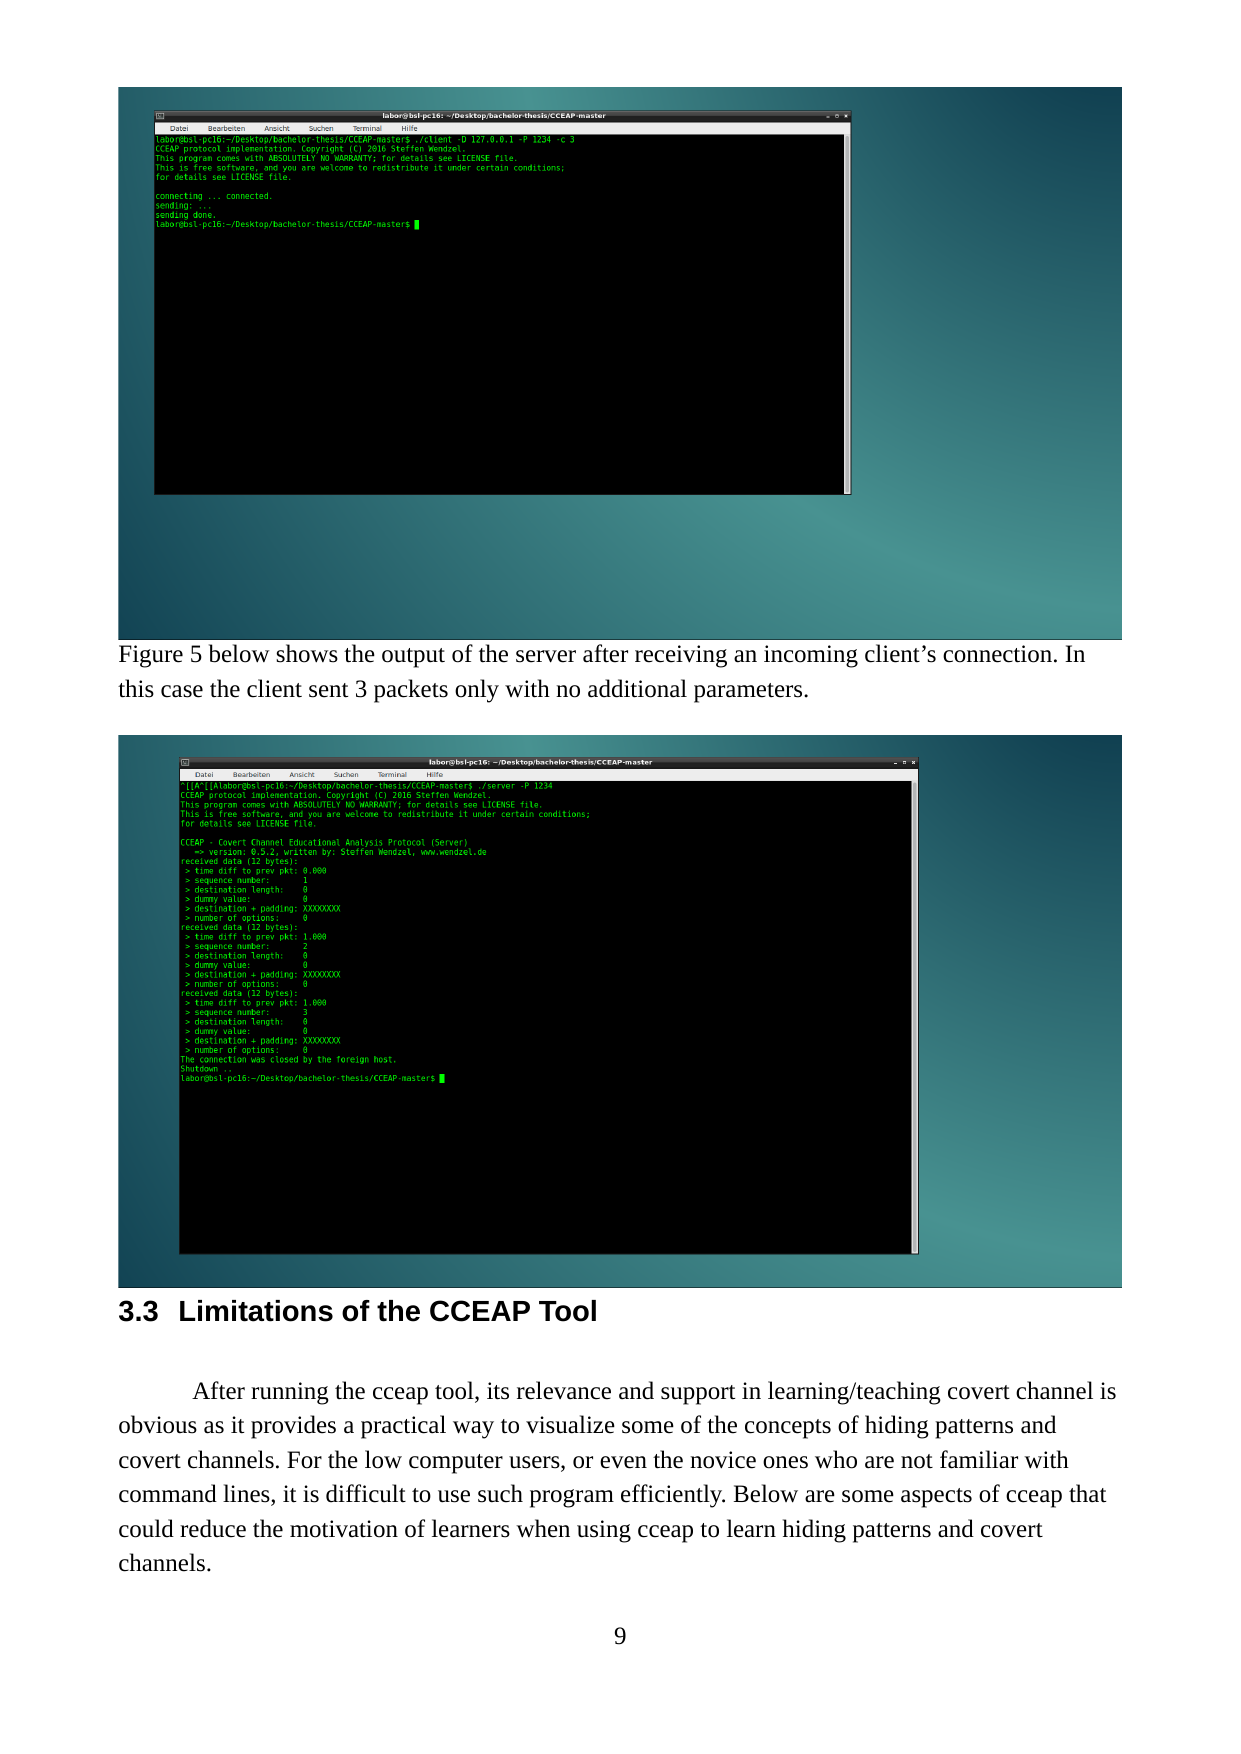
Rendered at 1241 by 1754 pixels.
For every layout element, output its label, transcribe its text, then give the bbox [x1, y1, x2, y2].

subtitle Limitations of the CCEAP Tool [118, 1288, 1122, 1327]
text Figure 5 below shows the output of the server after receiving an incoming client’s connection. In this case the client sent 3 packets only with no additional parameters. [118, 640, 1122, 703]
text After running the cceap tool, its relevance and support in learning/teaching covert channel is obvious as it provides a practical way to visualize some of the concepts of hiding patterns and covert channels. For the low computer users, or even the novice ones who are not familiar with command lines, it is difficult to use such program efficiently. Below are some aspects of cceap that could reduce the motivation of learners when using cceap to learn hiding patterns and covert channels. [118, 1376, 1122, 1577]
